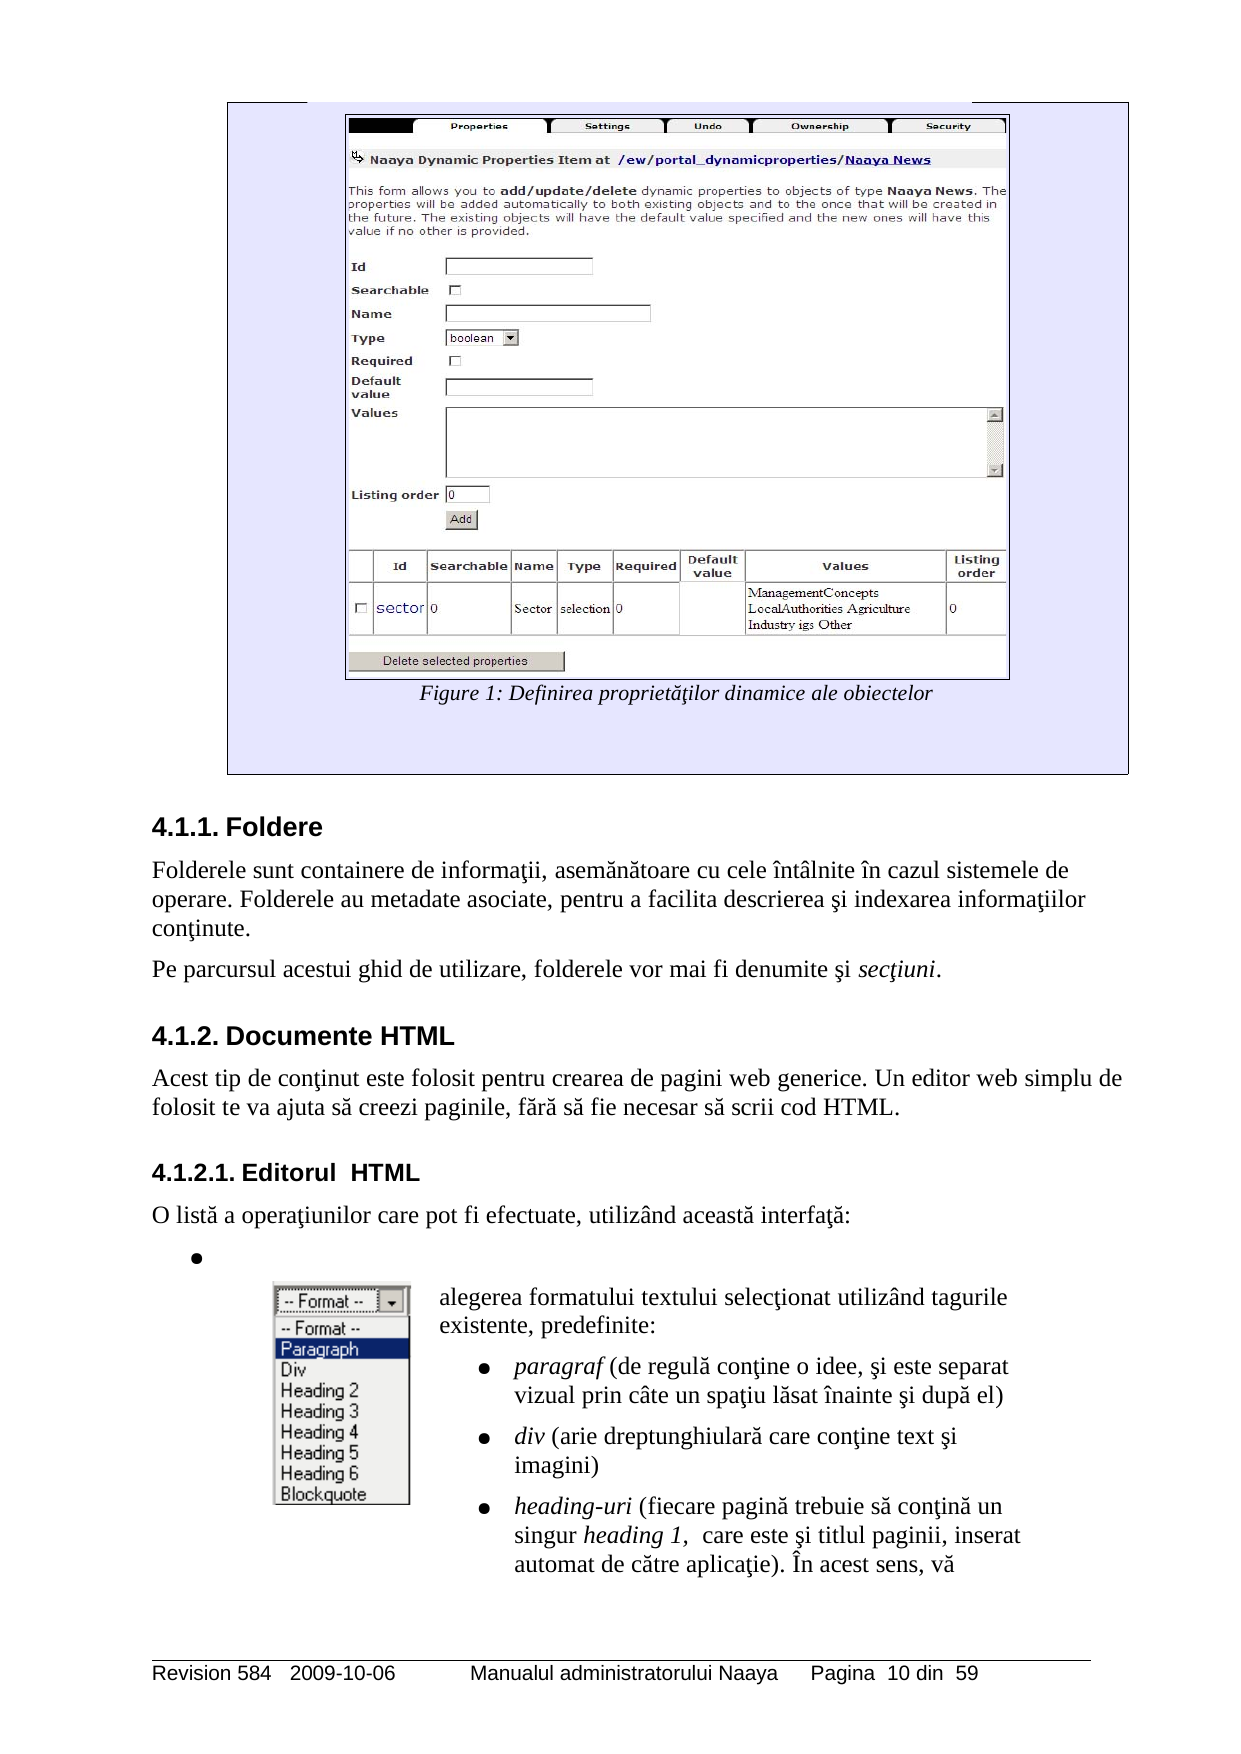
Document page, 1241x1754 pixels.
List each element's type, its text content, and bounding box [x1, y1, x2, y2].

subtitle Editorul HTML [152, 1158, 1128, 1187]
picture [348, 118, 1007, 677]
list [346, 115, 1009, 679]
list Figure 1: Definirea proprietăţilor dinamice ale obiectelor [345, 680, 972, 706]
text O listă a operaţiunilor care pot fi efectuate, utilizând această interfaţă: [152, 1200, 1128, 1229]
text Pe parcursul acestui ghid de utilizare, folderele vor mai fi denumite şi secţiuni. [152, 954, 1128, 983]
subtitle Foldere [152, 811, 1128, 842]
text Folderele sunt containere de informaţii, asemănătoare cu cele întâlnite în cazul sistemele de operare. Folderele au metadate asociate, pentru a facilita descrierea şi indexarea informaţiilor conţinute. [152, 855, 1128, 942]
text Acest tip de conţinut este folosit pentru crearea de pagini web generice. Un editor web simplu de folosit te va ajuta să creezi paginile, fără să fie necesar să scrii cod HTML. [152, 1063, 1128, 1121]
table_header [269, 1281, 439, 1578]
table_header alegerea formatului textului selecţionat utilizând tagurile existente, predefinite: paragraf (de regulă conţine o idee, şi este separat vizual prin câte un spaţiu lăsat înainte şi după el) div (arie dreptunghiulară care conţine text şi imagini) heading-uri (fiecare pagină trebuie să conţină un singur heading 1, care este şi titlul paginii, inserat automat de către aplicaţie). În acest sens, vă [439, 1281, 1034, 1578]
subtitle Documente HTML [152, 1020, 1128, 1051]
